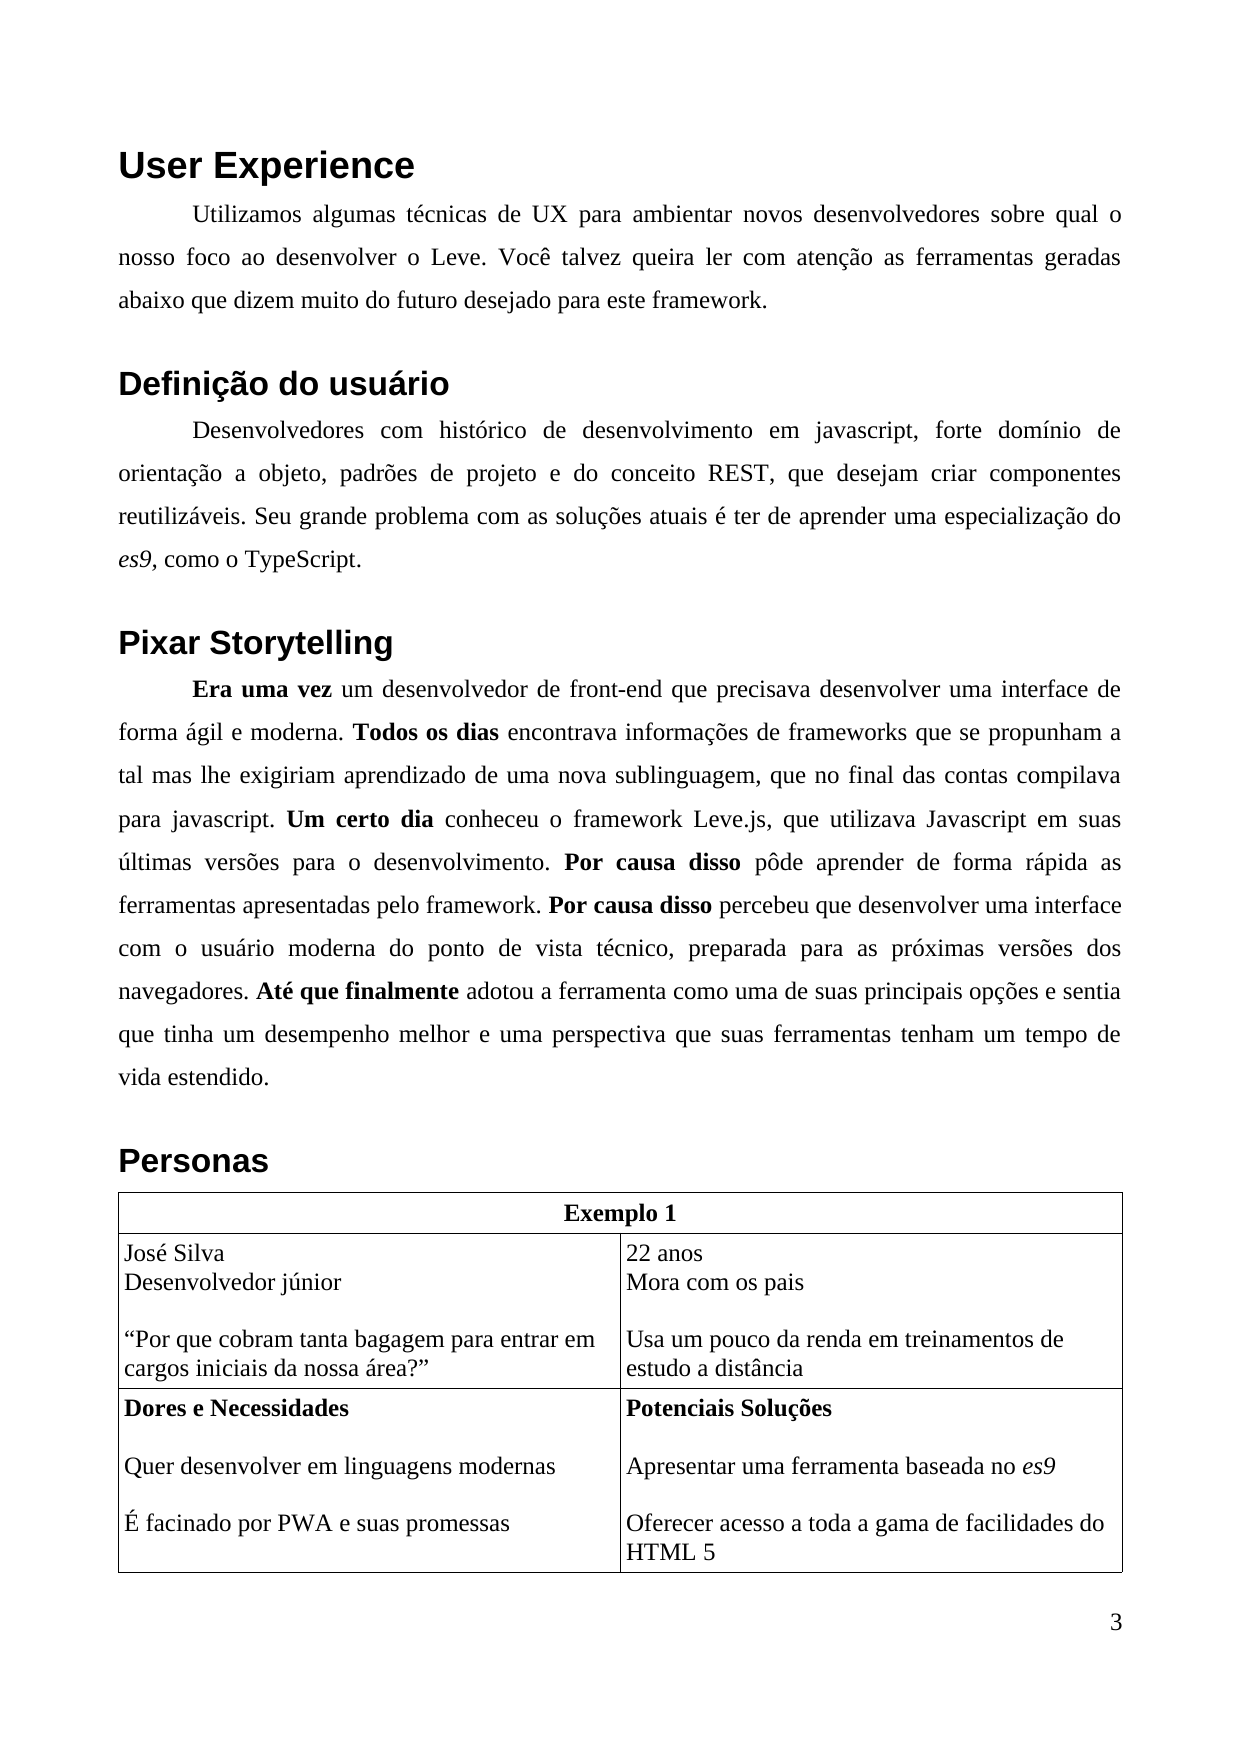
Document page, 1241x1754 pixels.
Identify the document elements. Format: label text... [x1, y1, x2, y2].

table_header Exemplo 1 [119, 1193, 1122, 1232]
subtitle Definição do usuário [118, 364, 1122, 403]
table_cell 22 anos Mora com os pais Usa um pouco da renda em treinamentos de estudo a distância [621, 1234, 1122, 1388]
table_cell José Silva Desenvolvedor júnior “Por que cobram tanta bagagem para entrar em cargos iniciais da nossa área?” [119, 1234, 620, 1388]
text Utilizamos algumas técnicas de UX para ambientar novos desenvolvedores sobre qual o nosso foco ao desenvolver o Leve. Você talvez queira ler com atenção as ferramentas geradas abaixo que dizem muito do futuro desejado para este framework. [118, 199, 1122, 314]
text Desenvolvedores com histórico de desenvolvimento em javascript, forte domínio de orientação a objeto, padrões de projeto e do conceito REST, que desejam criar componentes reutilizáveis. Seu grande problema com as soluções atuais é ter de aprender uma especialização do es9, como o TypeScript. [118, 415, 1122, 573]
subtitle Personas [118, 1141, 1122, 1179]
table_cell Dores e Necessidades Quer desenvolver em linguagens modernas É facinado por PWA e suas promessas [119, 1389, 620, 1572]
subtitle User Experience [118, 143, 1122, 187]
subtitle Pixar Storytelling [118, 623, 1122, 662]
text Era uma vez um desenvolvedor de front-end que precisava desenvolver uma interface de forma ágil e moderna. Todos os dias encontrava informações de frameworks que se propunham a tal mas lhe exigiriam aprendizado de uma nova sublinguagem, que no final das contas compilava para javascript. Um certo dia conheceu o framework Leve.js, que utilizava Javascript em suas últimas versões para o desenvolvimento. Por causa disso pôde aprender de forma rápida as ferramentas apresentadas pelo framework. Por causa disso percebeu que desenvolver uma interface com o usuário moderna do ponto de vista técnico, preparada para as próximas versões dos navegadores. Até que finalmente adotou a ferramenta como uma de suas principais opções e sentia que tinha um desempenho melhor e uma perspectiva que suas ferramentas tenham um tempo de vida estendido. [118, 674, 1122, 1091]
table_cell Potenciais Soluções Apresentar uma ferramenta baseada no es9 Oferecer acesso a toda a gama de facilidades do HTML 5 [621, 1389, 1122, 1572]
